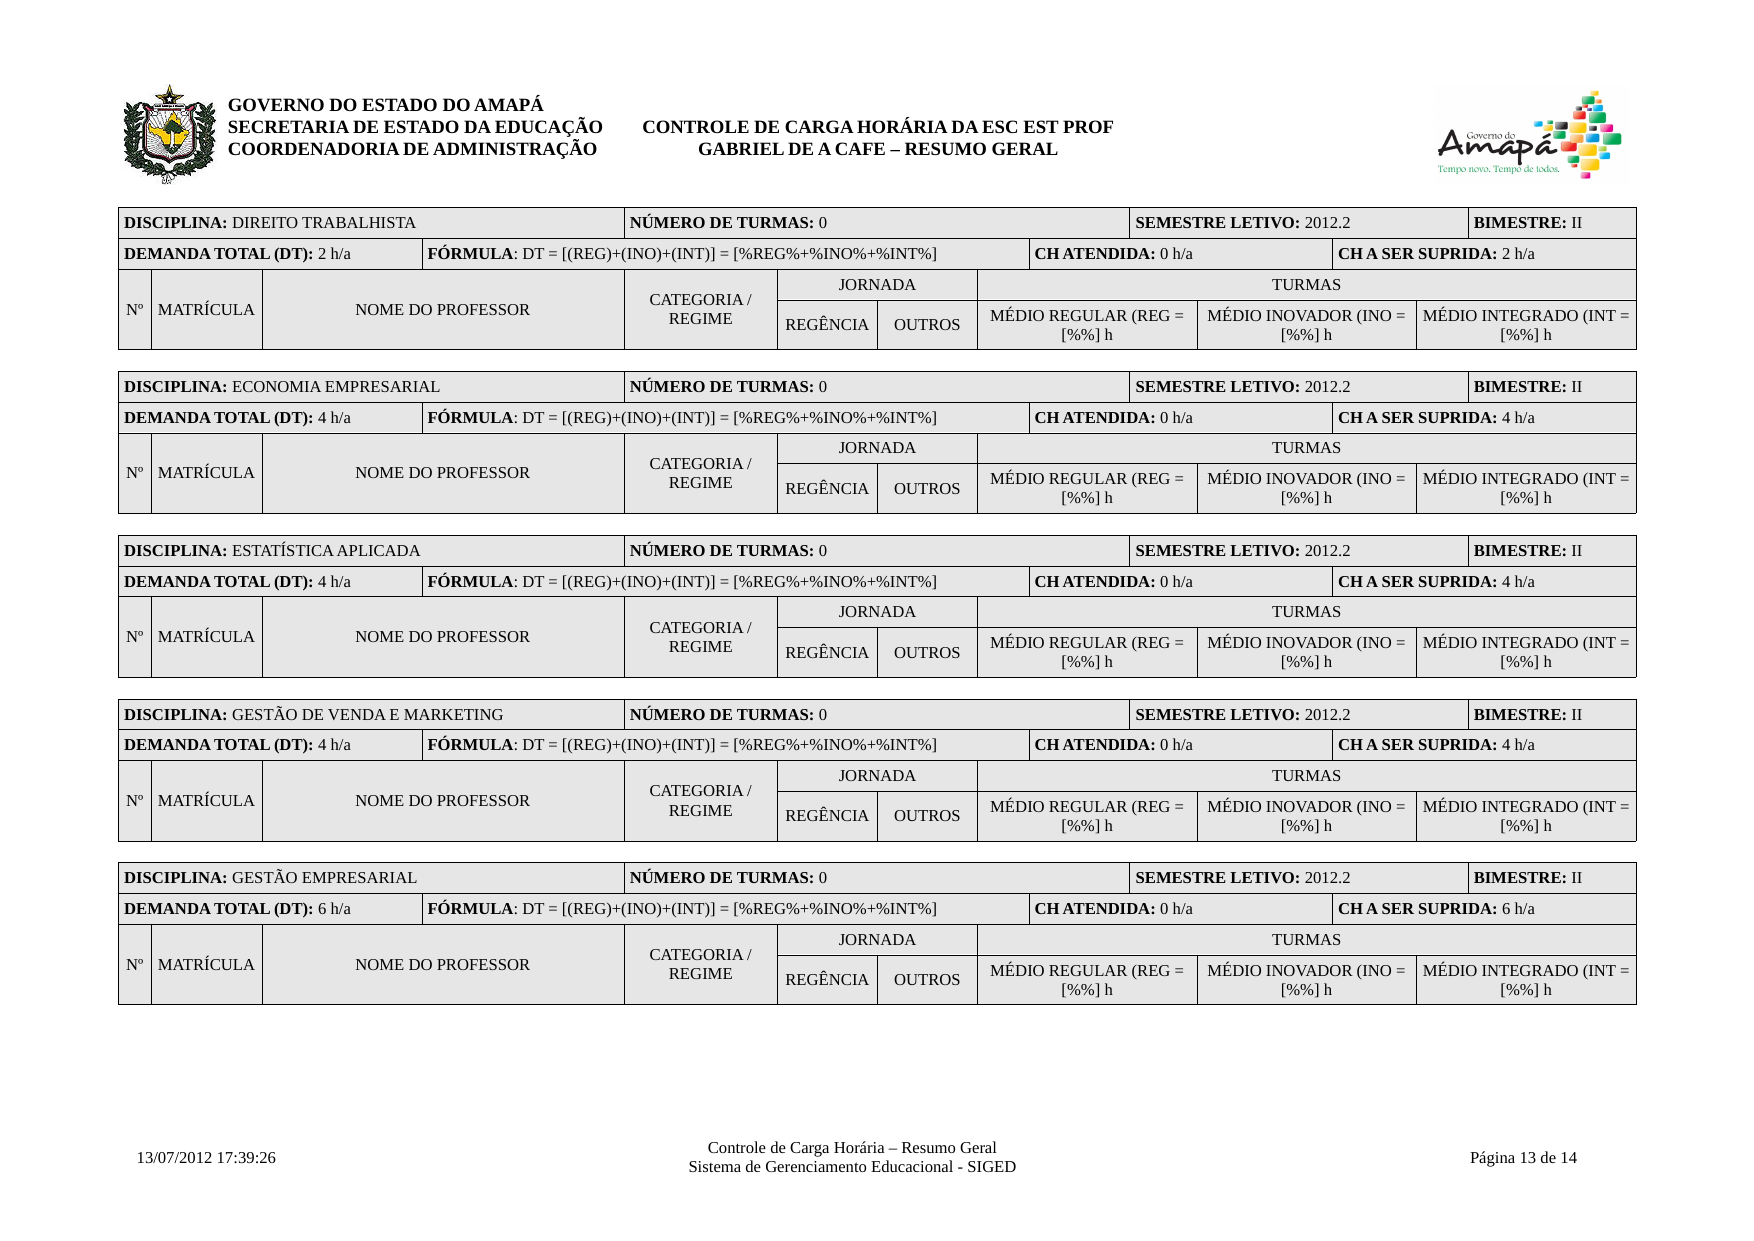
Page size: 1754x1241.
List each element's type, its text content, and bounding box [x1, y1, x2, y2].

table_cell JORNADA [778, 597, 977, 627]
table_cell TURMAS [978, 597, 1636, 627]
table_cell TURMAS [978, 434, 1636, 463]
picture [1433, 84, 1629, 185]
table_cell NOME DO PROFESSOR [263, 434, 624, 513]
table_cell JORNADA [778, 270, 977, 299]
table_cell DEMANDA TOTAL (DT): 4 h/a [119, 730, 422, 760]
table_cell Nº [119, 761, 151, 841]
table_cell MÉDIO INTEGRADO (INT = [%%] h [1417, 792, 1636, 841]
table_header BIMESTRE: II [1469, 208, 1636, 238]
table_cell MÉDIO INOVADOR (INO = [%%] h [1198, 464, 1416, 513]
table_cell CATEGORIA / REGIME [625, 925, 777, 1004]
table_cell CATEGORIA / REGIME [625, 761, 777, 841]
table_cell CH A SER SUPRIDA: 2 h/a [1333, 239, 1636, 269]
table_cell DEMANDA TOTAL (DT): 2 h/a [119, 239, 422, 269]
table_cell CH A SER SUPRIDA: 4 h/a [1333, 730, 1636, 760]
table_cell REGÊNCIA [778, 956, 877, 1004]
table_cell FÓRMULA: DT = [(REG)+(INO)+(INT)] = [%REG%+%INO%+%INT%] [423, 894, 1029, 924]
table_cell Nº [119, 597, 151, 677]
table_cell DEMANDA TOTAL (DT): 6 h/a [119, 894, 422, 924]
table_cell NOME DO PROFESSOR [263, 761, 624, 841]
table_cell MÉDIO REGULAR (REG = [%%] h [978, 301, 1197, 349]
table_cell CH A SER SUPRIDA: 4 h/a [1333, 567, 1636, 596]
table_cell CATEGORIA / REGIME [625, 270, 777, 349]
table_header SEMESTRE LETIVO: 2012.2 [1130, 863, 1468, 893]
table_cell TURMAS [978, 761, 1636, 791]
table_header NÚMERO DE TURMAS: 0 [625, 536, 1129, 566]
table_cell MÉDIO REGULAR (REG = [%%] h [978, 792, 1197, 841]
table_cell CH ATENDIDA: 0 h/a [1030, 730, 1332, 760]
table_cell MATRÍCULA [152, 270, 262, 349]
table_header NÚMERO DE TURMAS: 0 [625, 208, 1129, 238]
table_header NÚMERO DE TURMAS: 0 [625, 700, 1129, 729]
table_cell REGÊNCIA [778, 792, 877, 841]
table_cell MÉDIO INOVADOR (INO = [%%] h [1198, 792, 1416, 841]
table_cell MATRÍCULA [152, 434, 262, 513]
table_cell TURMAS [978, 925, 1636, 954]
table_header DISCIPLINA: ECONOMIA EMPRESARIAL [119, 372, 624, 402]
table_cell JORNADA [778, 434, 977, 463]
table_header DISCIPLINA: ESTATÍSTICA APLICADA [119, 536, 624, 566]
table_cell Nº [119, 925, 151, 1004]
table_cell MATRÍCULA [152, 761, 262, 841]
table_header BIMESTRE: II [1469, 863, 1636, 893]
table_header SEMESTRE LETIVO: 2012.2 [1130, 536, 1468, 566]
picture [123, 84, 218, 185]
table_cell Nº [119, 270, 151, 349]
table_cell CH ATENDIDA: 0 h/a [1030, 894, 1332, 924]
table_cell OUTROS [878, 628, 977, 677]
table_header BIMESTRE: II [1469, 536, 1636, 566]
table_cell JORNADA [778, 925, 977, 954]
table_cell MÉDIO REGULAR (REG = [%%] h [978, 464, 1197, 513]
table_cell FÓRMULA: DT = [(REG)+(INO)+(INT)] = [%REG%+%INO%+%INT%] [423, 403, 1029, 432]
table_header NÚMERO DE TURMAS: 0 [625, 863, 1129, 893]
table_cell OUTROS [878, 301, 977, 349]
table_cell MATRÍCULA [152, 925, 262, 1004]
table_header SEMESTRE LETIVO: 2012.2 [1130, 372, 1468, 402]
table_cell MÉDIO INOVADOR (INO = [%%] h [1198, 628, 1416, 677]
table_cell MÉDIO INOVADOR (INO = [%%] h [1198, 956, 1416, 1004]
table_header DISCIPLINA: GESTÃO DE VENDA E MARKETING [119, 700, 624, 729]
table_cell MÉDIO REGULAR (REG = [%%] h [978, 956, 1197, 1004]
table_header BIMESTRE: II [1469, 372, 1636, 402]
table_cell FÓRMULA: DT = [(REG)+(INO)+(INT)] = [%REG%+%INO%+%INT%] [423, 730, 1029, 760]
table_header DISCIPLINA: DIREITO TRABALHISTA [119, 208, 624, 238]
table_header SEMESTRE LETIVO: 2012.2 [1130, 208, 1468, 238]
table_cell CATEGORIA / REGIME [625, 597, 777, 677]
table_cell OUTROS [878, 464, 977, 513]
table_cell FÓRMULA: DT = [(REG)+(INO)+(INT)] = [%REG%+%INO%+%INT%] [423, 567, 1029, 596]
table_cell JORNADA [778, 761, 977, 791]
table_cell TURMAS [978, 270, 1636, 299]
table_cell MÉDIO INTEGRADO (INT = [%%] h [1417, 956, 1636, 1004]
table_cell CH ATENDIDA: 0 h/a [1030, 403, 1332, 432]
table_header NÚMERO DE TURMAS: 0 [625, 372, 1129, 402]
table_cell NOME DO PROFESSOR [263, 597, 624, 677]
table_cell MÉDIO INTEGRADO (INT = [%%] h [1417, 464, 1636, 513]
table_cell Nº [119, 434, 151, 513]
table_cell CH A SER SUPRIDA: 6 h/a [1333, 894, 1636, 924]
table_cell MÉDIO INTEGRADO (INT = [%%] h [1417, 301, 1636, 349]
table_cell MATRÍCULA [152, 597, 262, 677]
table_cell CH ATENDIDA: 0 h/a [1030, 239, 1332, 269]
table_cell MÉDIO REGULAR (REG = [%%] h [978, 628, 1197, 677]
table_header SEMESTRE LETIVO: 2012.2 [1130, 700, 1468, 729]
table_header DISCIPLINA: GESTÃO EMPRESARIAL [119, 863, 624, 893]
table_cell NOME DO PROFESSOR [263, 925, 624, 1004]
table_cell CATEGORIA / REGIME [625, 434, 777, 513]
table_cell NOME DO PROFESSOR [263, 270, 624, 349]
table_cell REGÊNCIA [778, 628, 877, 677]
table_cell DEMANDA TOTAL (DT): 4 h/a [119, 403, 422, 432]
table_cell MÉDIO INOVADOR (INO = [%%] h [1198, 301, 1416, 349]
table_cell CH A SER SUPRIDA: 4 h/a [1333, 403, 1636, 432]
table_cell FÓRMULA: DT = [(REG)+(INO)+(INT)] = [%REG%+%INO%+%INT%] [423, 239, 1029, 269]
table_cell DEMANDA TOTAL (DT): 4 h/a [119, 567, 422, 596]
table_cell CH ATENDIDA: 0 h/a [1030, 567, 1332, 596]
table_header BIMESTRE: II [1469, 700, 1636, 729]
table_cell REGÊNCIA [778, 301, 877, 349]
table_cell REGÊNCIA [778, 464, 877, 513]
table_cell OUTROS [878, 956, 977, 1004]
table_cell OUTROS [878, 792, 977, 841]
table_cell MÉDIO INTEGRADO (INT = [%%] h [1417, 628, 1636, 677]
